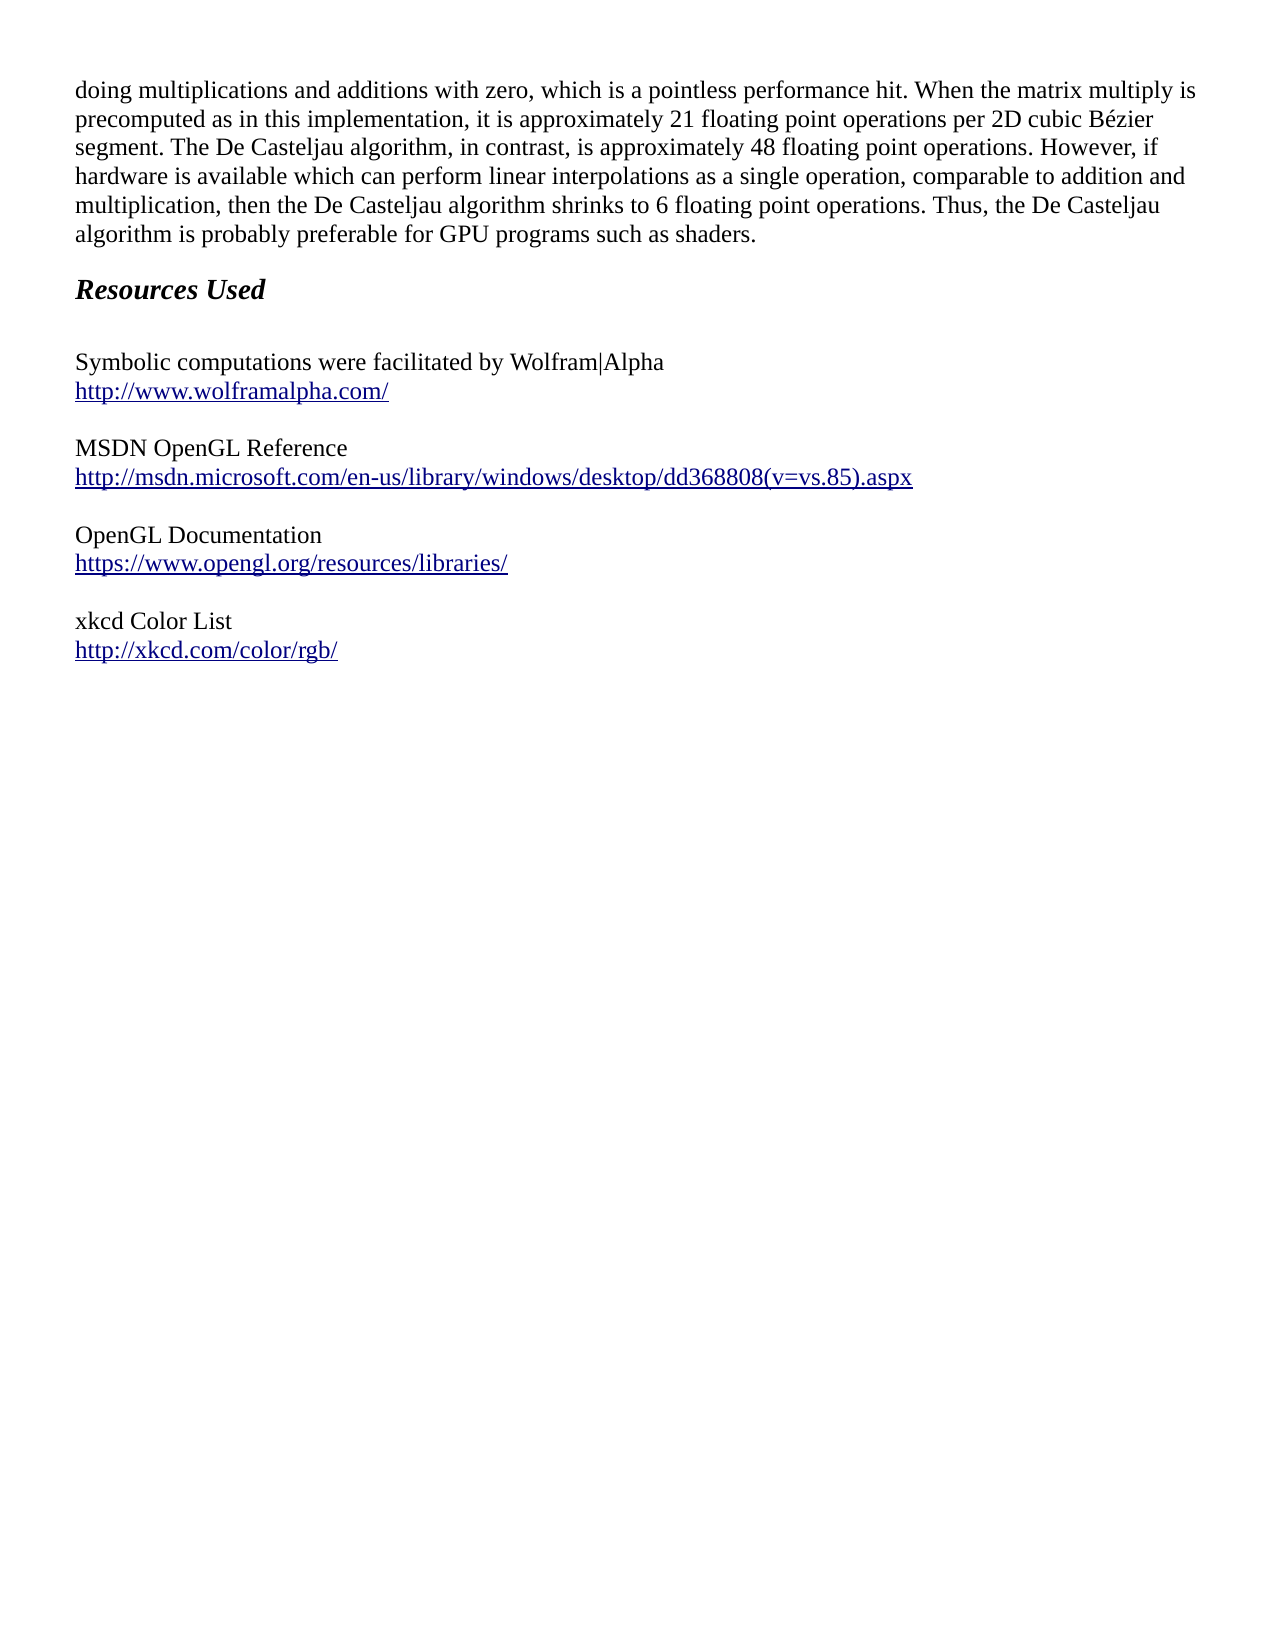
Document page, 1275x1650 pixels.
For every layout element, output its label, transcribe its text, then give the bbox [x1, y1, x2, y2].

text http://msdn.microsoft.com/en-us/library/windows/desktop/dd368808(v=vs.85).aspx [75, 462, 1200, 491]
text https://www.opengl.org/resources/libraries/ [75, 548, 1200, 577]
subtitle Resources Used [75, 272, 1200, 306]
text http://www.wolframalpha.com/ [75, 376, 1200, 405]
text OpenGL Documentation [75, 520, 1200, 548]
text http://xkcd.com/color/rgb/ [75, 635, 1200, 663]
text Symbolic computations were facilitated by Wolfram|Alpha [75, 347, 1200, 376]
text xkcd Color List [75, 606, 1200, 635]
text MSDN OpenGL Reference [75, 433, 1200, 462]
text doing multiplications and additions with zero, which is a pointless performance hit. When the matrix multiply is precomputed as in this implementation, it is approximately 21 floating point operations per 2D cubic Bézier segment. The De Casteljau algorithm, in contrast, is approximately 48 floating point operations. However, if hardware is available which can perform linear interpolations as a single operation, comparable to addition and multiplication, then the De Casteljau algorithm shrinks to 6 floating point operations. Thus, the De Casteljau algorithm is probably preferable for GPU programs such as shaders. [75, 75, 1200, 247]
